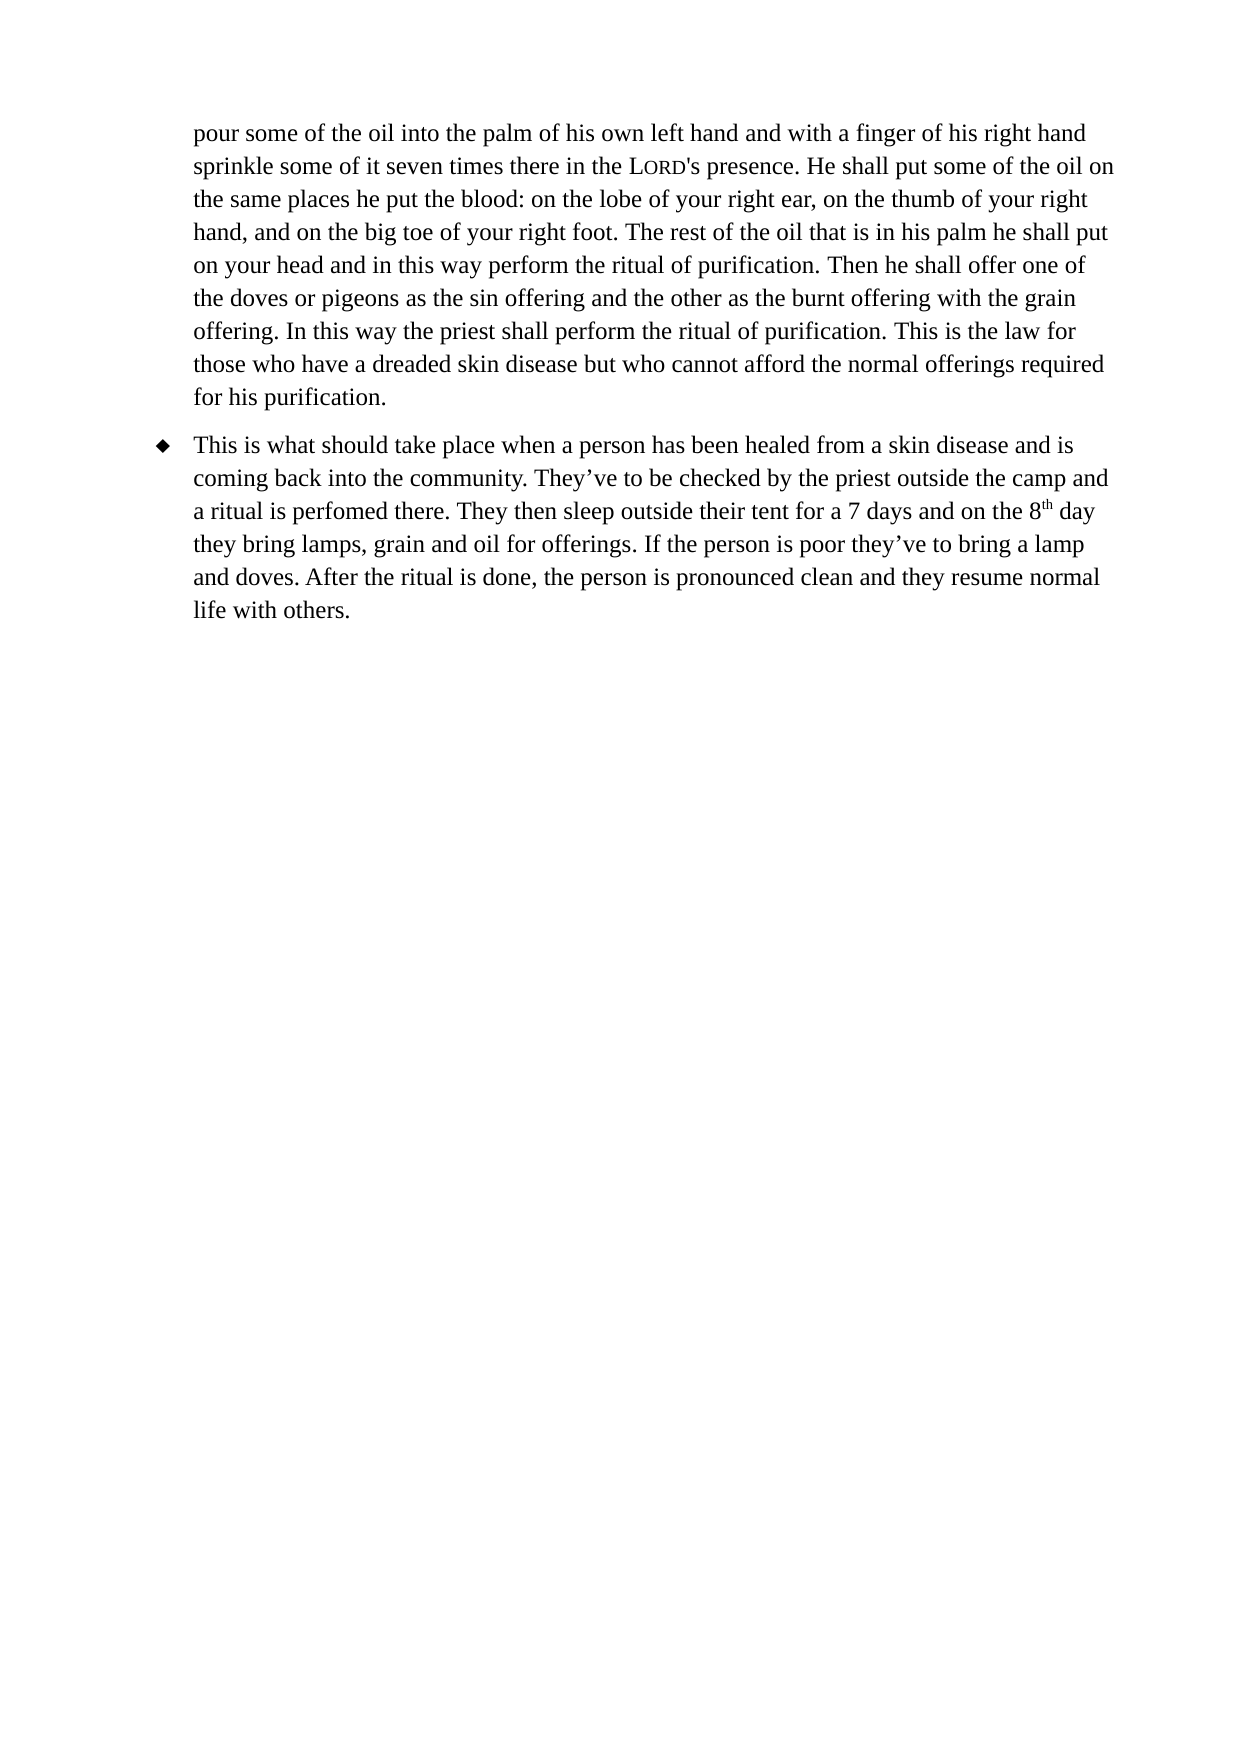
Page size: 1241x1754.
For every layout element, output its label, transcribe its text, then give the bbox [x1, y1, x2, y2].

list pour some of the oil into the palm of his own left hand and with a finger of his right hand sprinkle some of it seven times there in the Lord's presence. He shall put some of the oil on the same places he put the blood: on the lobe of your right ear, on the thumb of your right hand, and on the big toe of your right foot. The rest of the oil that is in his palm he shall put on your head and in this way perform the ritual of purification. Then he shall offer one of the doves or pigeons as the sin offering and the other as the burnt offering with the grain offering. In this way the priest shall perform the ritual of purification. This is the law for those who have a dreaded skin disease but who cannot afford the normal offerings required for his purification. [156, 118, 1122, 411]
list This is what should take place when a person has been healed from a skin disease and is coming back into the community. They’ve to be checked by the priest outside the camp and a ritual is perfomed there. They then sleep outside their tent for a 7 days and on the 8th day they bring lamps, grain and oil for offerings. If the person is poor they’ve to bring a lamp and doves. After the ritual is done, the person is pronounced clean and they resume normal life with others. [156, 430, 1122, 624]
